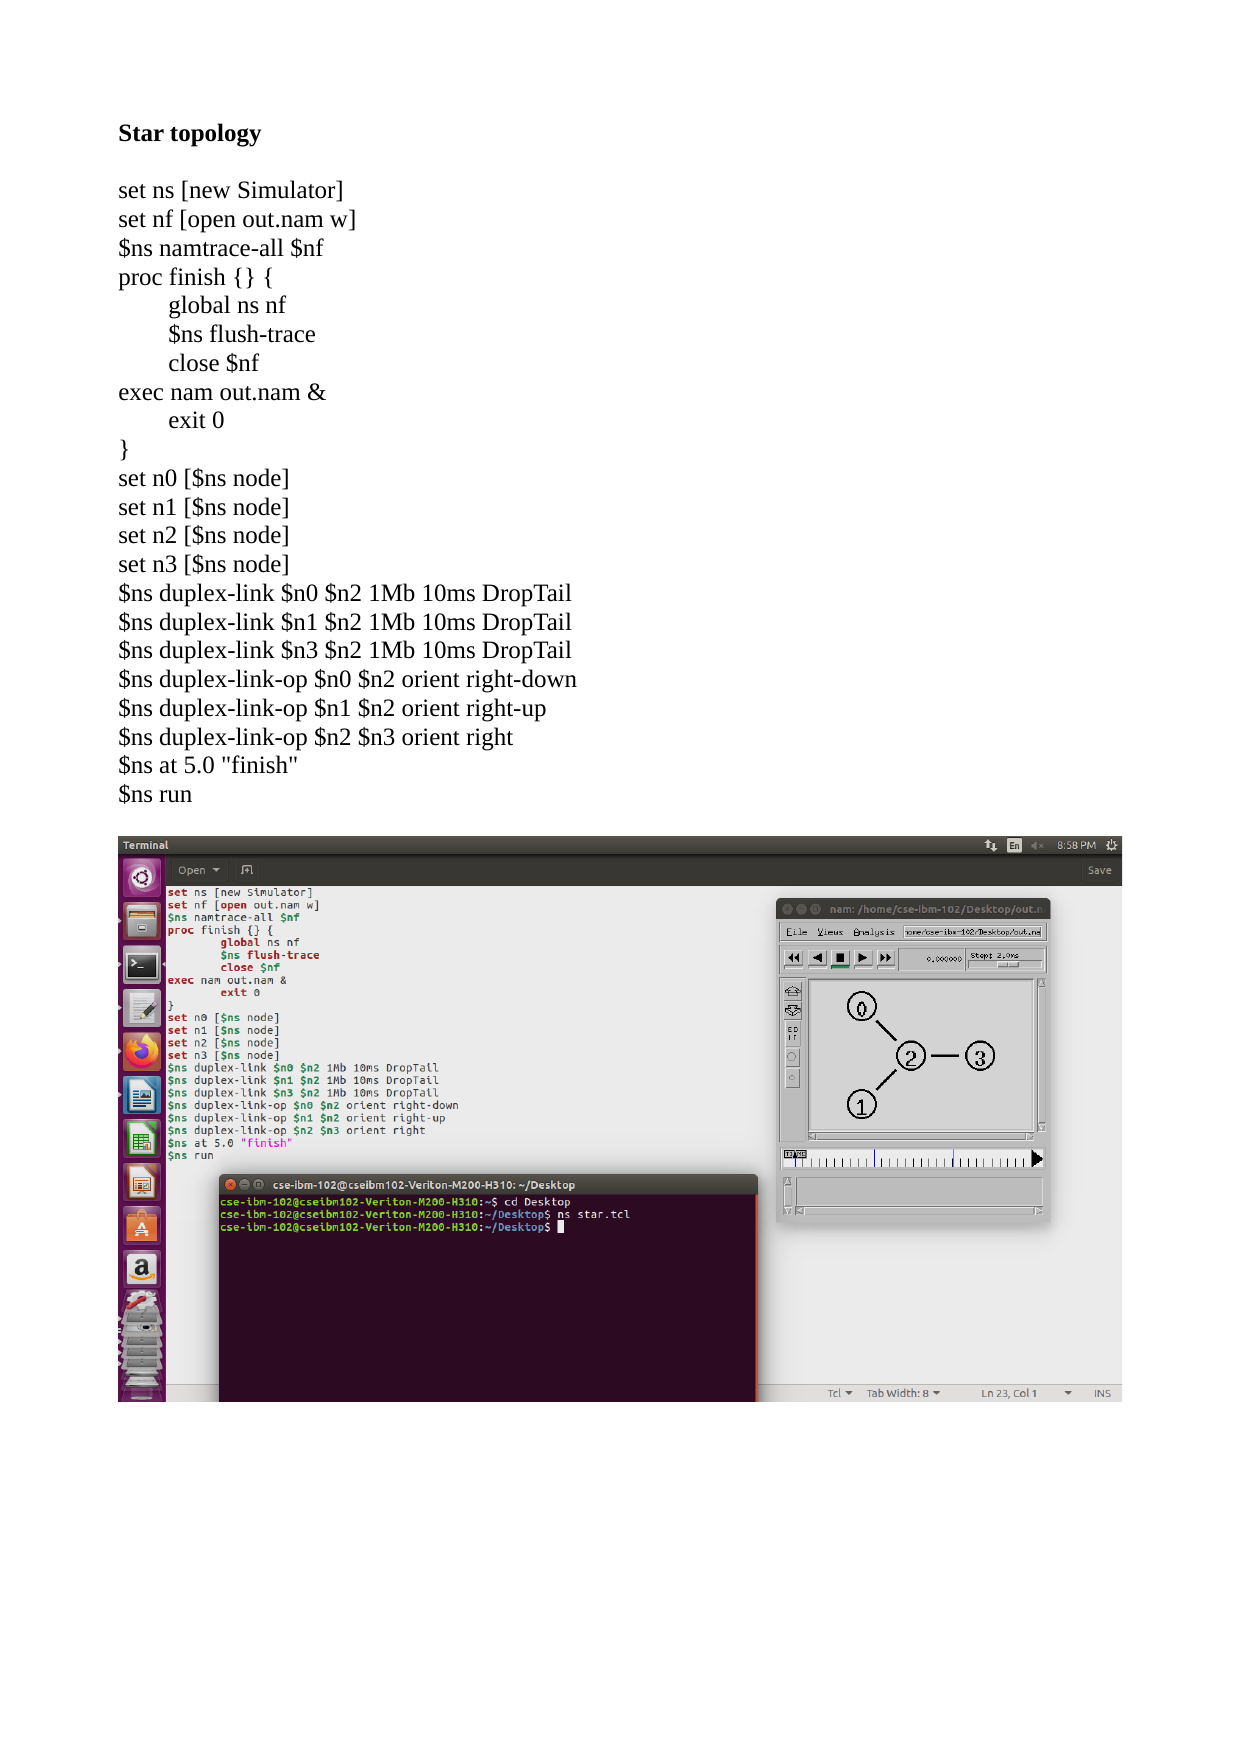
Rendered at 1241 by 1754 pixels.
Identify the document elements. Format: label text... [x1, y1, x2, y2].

text set n0 [$ns node] [118, 463, 1122, 492]
text set n1 [$ns node] [118, 492, 1122, 521]
text $ns duplex-link-op $n0 $n2 orient right-down [118, 664, 1122, 693]
text close $nf [118, 348, 1122, 377]
text proc finish {} { [118, 262, 1122, 291]
text $ns namtrace-all $nf [118, 233, 1122, 262]
text $ns duplex-link $n1 $n2 1Mb 10ms DropTail [118, 607, 1122, 636]
text exec nam out.nam & [118, 377, 1122, 406]
text $ns duplex-link-op $n1 $n2 orient right-up [118, 693, 1122, 722]
text set nf [open out.nam w] [118, 204, 1122, 233]
text $ns duplex-link $n3 $n2 1Mb 10ms DropTail [118, 636, 1122, 664]
text $ns flush-trace [118, 319, 1122, 348]
text } [118, 434, 1122, 463]
text set n3 [$ns node] [118, 549, 1122, 578]
text $ns run [118, 779, 1122, 808]
text exit 0 [118, 406, 1122, 434]
text set n2 [$ns node] [118, 521, 1122, 549]
text $ns duplex-link-op $n2 $n3 orient right [118, 722, 1122, 751]
text global ns nf [118, 291, 1122, 319]
text set ns [new Simulator] [118, 176, 1122, 204]
text $ns duplex-link $n0 $n2 1Mb 10ms DropTail [118, 578, 1122, 607]
text $ns at 5.0 "finish" [118, 751, 1122, 779]
text Star topology [118, 118, 1122, 147]
